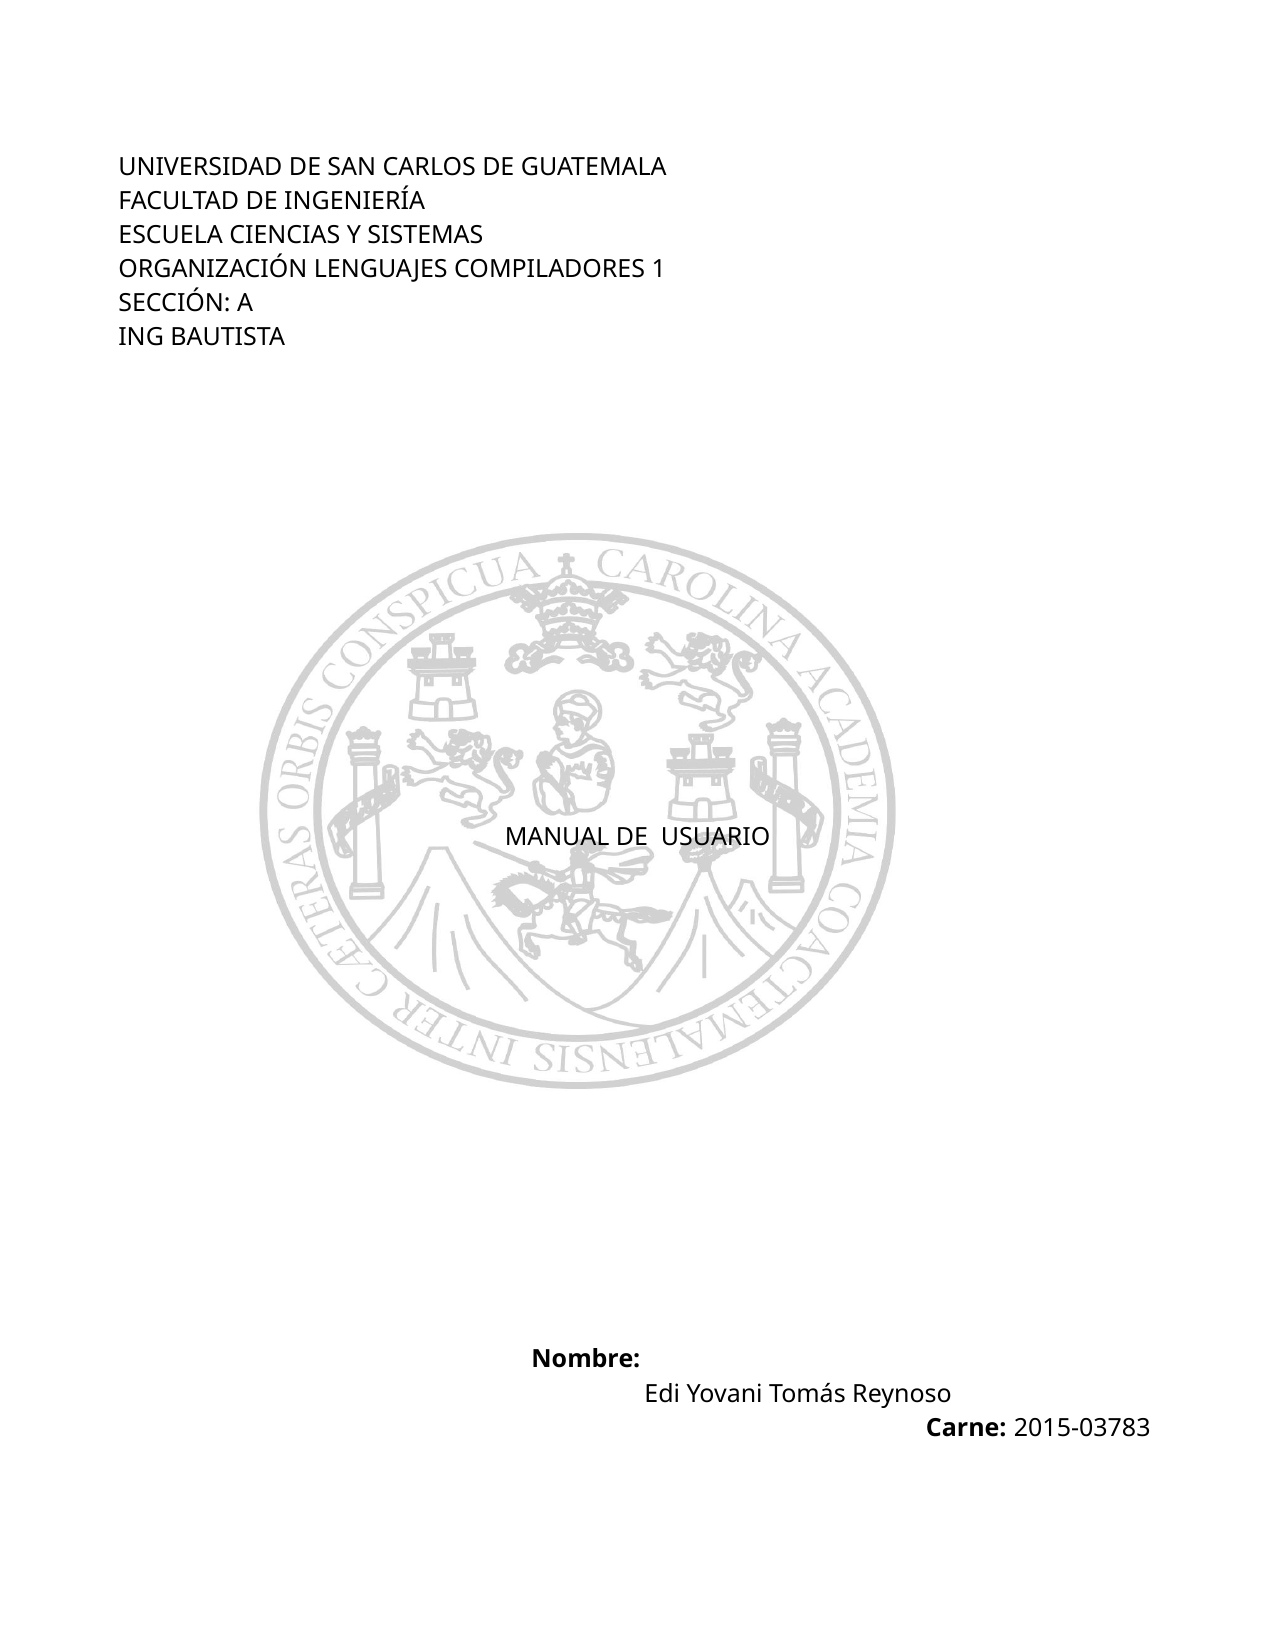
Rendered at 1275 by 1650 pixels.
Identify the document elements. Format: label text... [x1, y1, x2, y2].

text FACULTAD DE INGENIERÍA [118, 183, 1157, 217]
text Carne: 2015-03783 [118, 1409, 1157, 1443]
text MANUAL DE USUARIO [896, 818, 1157, 852]
text Edi Yovani Tomás Reynoso [118, 1375, 1157, 1409]
text SECCIÓN: A [118, 285, 1157, 319]
text ESCUELA CIENCIAS Y SISTEMAS [118, 217, 1157, 251]
text Nombre: [118, 1341, 1157, 1375]
text ING BAUTISTA [118, 319, 1157, 353]
text ORGANIZACIÓN LENGUAJES COMPILADORES 1 [118, 251, 1157, 285]
text UNIVERSIDAD DE SAN CARLOS DE GUATEMALA [118, 149, 1157, 183]
text MANUAL DE USUARIO [118, 818, 255, 852]
